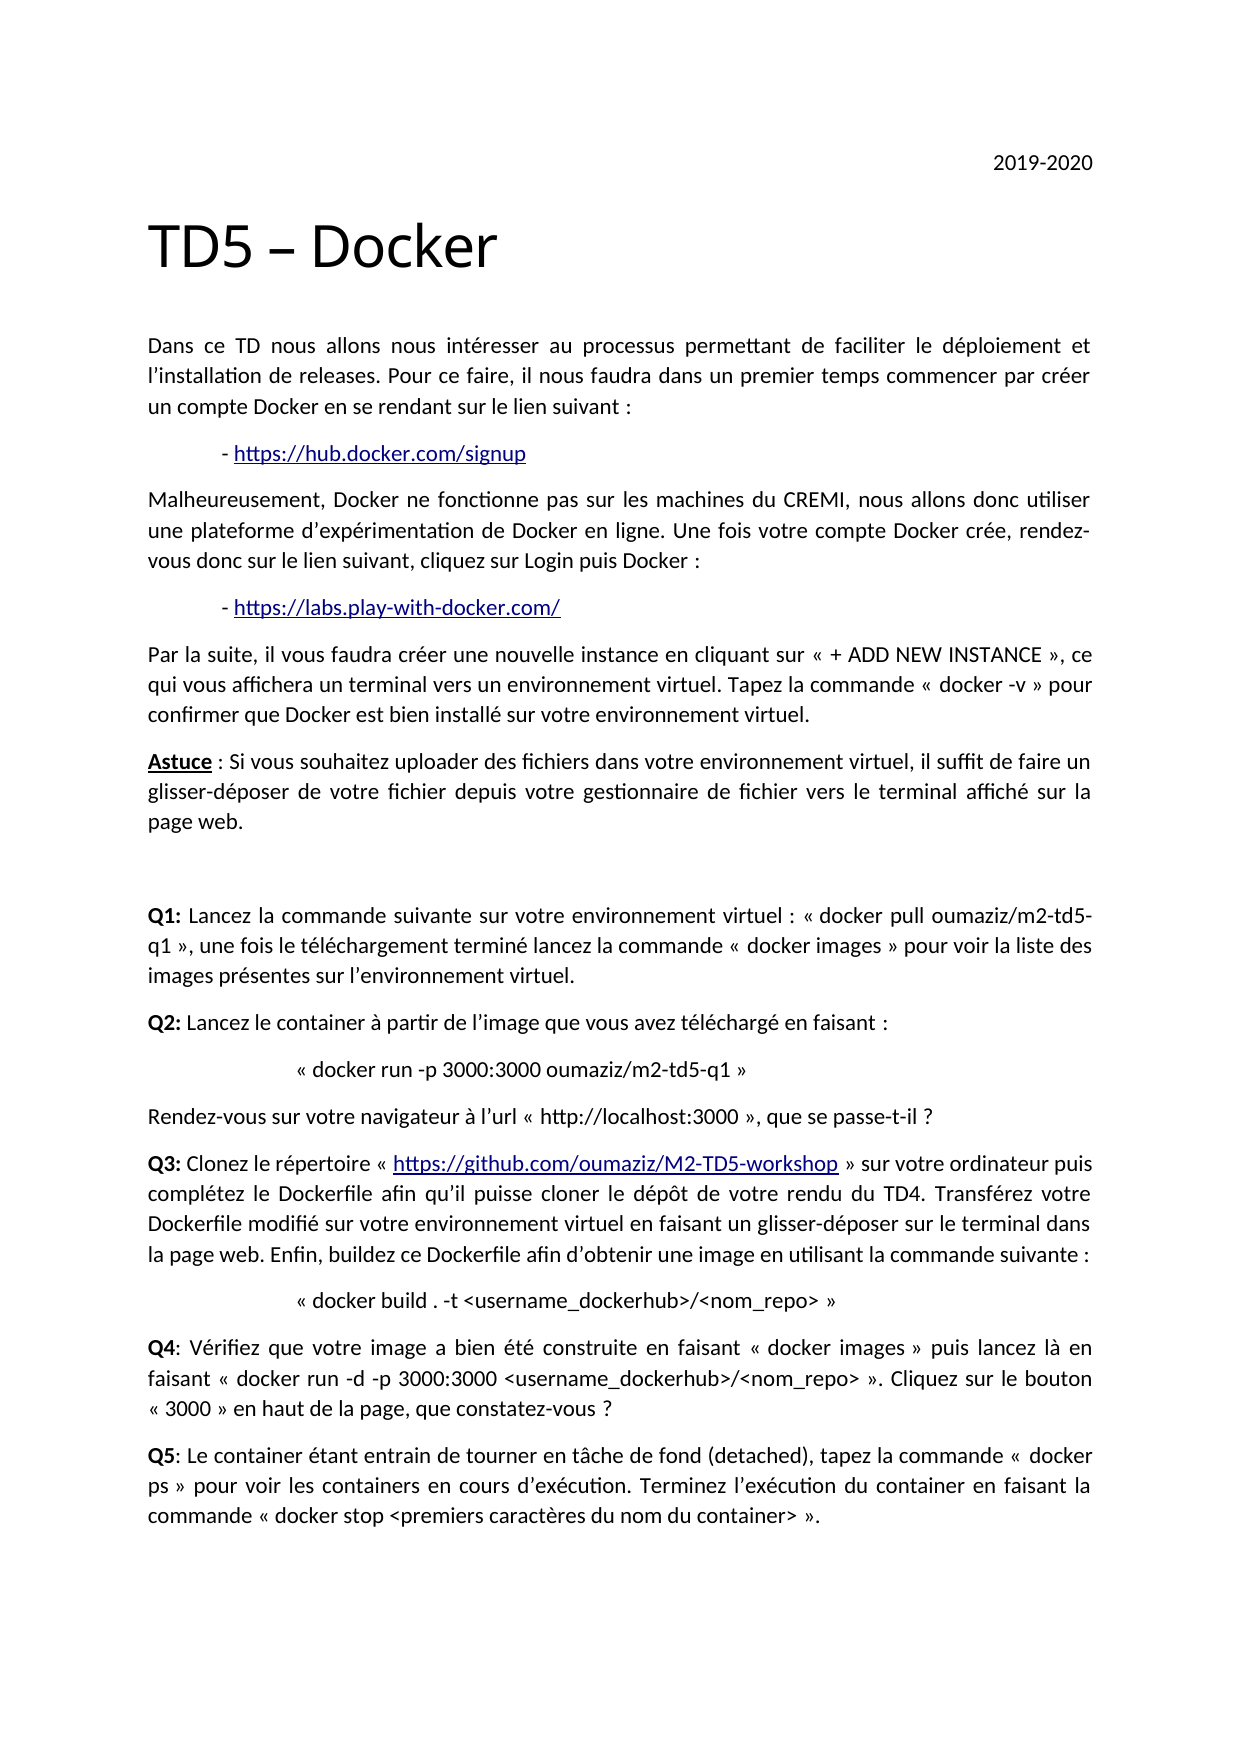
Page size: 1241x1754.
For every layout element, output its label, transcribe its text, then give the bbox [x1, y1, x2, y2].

text - https://labs.play-with-docker.com/ [148, 593, 1093, 621]
text Q3: Clonez le répertoire « https://github.com/oumaziz/M2-TD5-workshop » sur votre ordinateur puis complétez le Dockerfile afin qu’il puisse cloner le dépôt de votre rendu du TD4. Transférez votre Dockerfile modifié sur votre environnement virtuel en faisant un glisser-déposer sur le terminal dans la page web. Enfin, buildez ce Dockerfile afin d’obtenir une image en utilisant la commande suivante : [148, 1149, 1093, 1268]
text Dans ce TD nous allons nous intéresser au processus permettant de faciliter le déploiement et l’installation de releases. Pour ce faire, il nous faudra dans un premier temps commencer par créer un compte Docker en se rendant sur le lien suivant : [148, 331, 1093, 420]
title TD5 – Docker [148, 205, 1093, 284]
text Malheureusement, Docker ne fonctionne pas sur les machines du CREMI, nous allons donc utiliser une plateforme d’expérimentation de Docker en ligne. Une fois votre compte Docker crée, rendez-vous donc sur le lien suivant, cliquez sur Login puis Docker : [148, 486, 1093, 574]
text Q1: Lancez la commande suivante sur votre environnement virtuel : « docker pull oumaziz/m2-td5-q1 », une fois le téléchargement terminé lancez la commande « docker images » pour voir la liste des images présentes sur l’environnement virtuel. [148, 901, 1093, 990]
text Q5: Le container étant entrain de tourner en tâche de fond (detached), tapez la commande « docker ps » pour voir les containers en cours d’exécution. Terminez l’exécution du container en faisant la commande « docker stop <premiers caractères du nom du container> ». [148, 1441, 1093, 1529]
text Q2: Lancez le container à partir de l’image que vous avez téléchargé en faisant : [148, 1008, 1093, 1037]
text Par la suite, il vous faudra créer une nouvelle instance en cliquant sur « + ADD NEW INSTANCE », ce qui vous affichera un terminal vers un environnement virtuel. Tapez la commande « docker -v » pour confirmer que Docker est bien installé sur votre environnement virtuel. [148, 640, 1093, 728]
text Astuce : Si vous souhaitez uploader des fichiers dans votre environnement virtuel, il suffit de faire un glisser-déposer de votre fichier depuis votre gestionnaire de fichier vers le terminal affiché sur la page web. [148, 747, 1093, 836]
text - https://hub.docker.com/signup [148, 439, 1093, 467]
text Rendez-vous sur votre navigateur à l’url « http://localhost:3000 », que se passe-t-il ? [148, 1102, 1093, 1130]
text « docker build . -t <username_dockerhub>/<nom_repo> » [148, 1287, 1093, 1315]
text « docker run -p 3000:3000 oumaziz/m2-td5-q1 » [148, 1055, 1093, 1083]
text Q4: Vérifiez que votre image a bien été construite en faisant « docker images » puis lancez là en faisant « docker run -d -p 3000:3000 <username_dockerhub>/<nom_repo> ». Cliquez sur le bouton « 3000 » en haut de la page, que constatez-vous ? [148, 1333, 1093, 1422]
